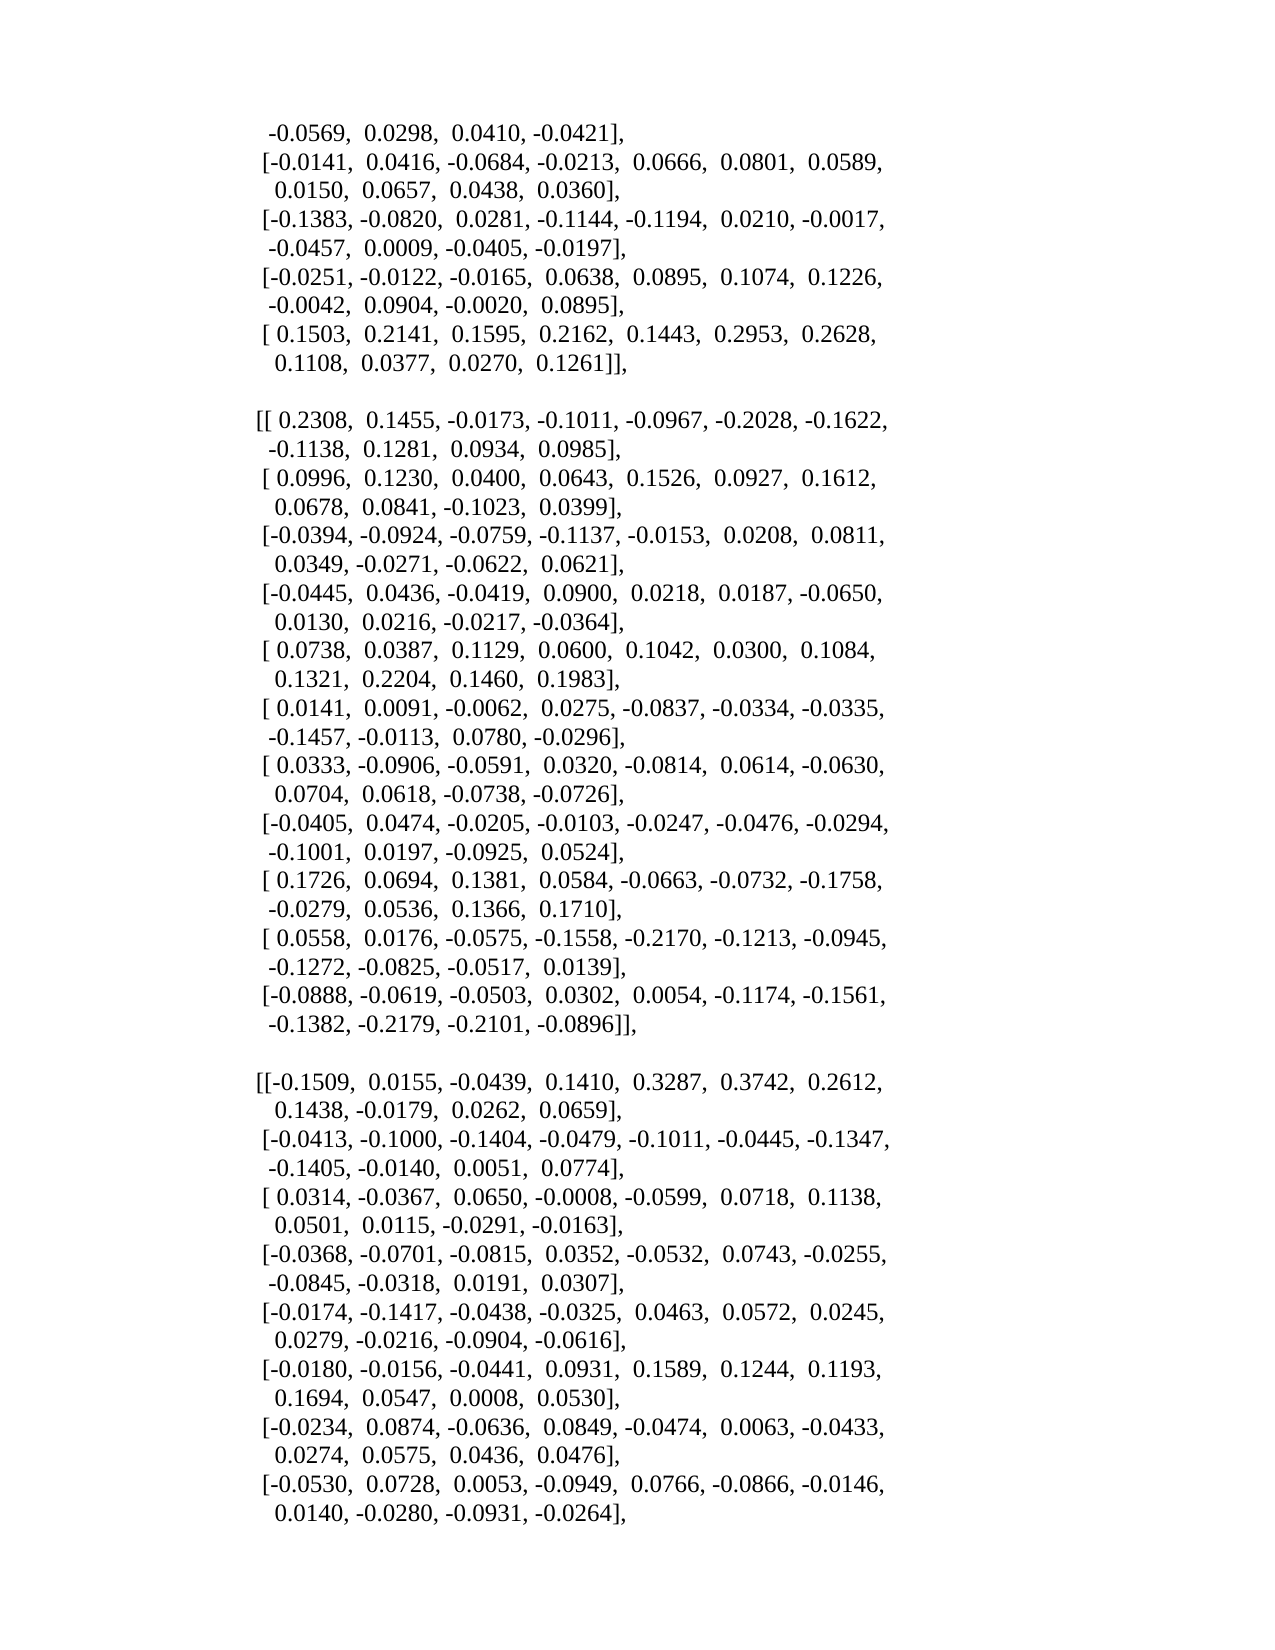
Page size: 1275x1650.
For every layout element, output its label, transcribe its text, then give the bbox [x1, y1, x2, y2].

text -0.1382, -0.2179, -0.2101, -0.0896]], [118, 1009, 1157, 1038]
text [-0.0251, -0.0122, -0.0165, 0.0638, 0.0895, 0.1074, 0.1226, [118, 262, 1157, 291]
text [-0.0234, 0.0874, -0.0636, 0.0849, -0.0474, 0.0063, -0.0433, [118, 1412, 1157, 1441]
text -0.0569, 0.0298, 0.0410, -0.0421], [118, 118, 1157, 147]
text -0.1138, 0.1281, 0.0934, 0.0985], [118, 434, 1157, 463]
text [ 0.1726, 0.0694, 0.1381, 0.0584, -0.0663, -0.0732, -0.1758, [118, 866, 1157, 894]
text -0.0457, 0.0009, -0.0405, -0.0197], [118, 233, 1157, 262]
text [-0.0413, -0.1000, -0.1404, -0.0479, -0.1011, -0.0445, -0.1347, [118, 1124, 1157, 1153]
text [ 0.0738, 0.0387, 0.1129, 0.0600, 0.1042, 0.0300, 0.1084, [118, 636, 1157, 664]
text [ 0.0558, 0.0176, -0.0575, -0.1558, -0.2170, -0.1213, -0.0945, [118, 923, 1157, 952]
text [-0.0405, 0.0474, -0.0205, -0.0103, -0.0247, -0.0476, -0.0294, [118, 808, 1157, 837]
text [-0.0445, 0.0436, -0.0419, 0.0900, 0.0218, 0.0187, -0.0650, [118, 578, 1157, 607]
text 0.1321, 0.2204, 0.1460, 0.1983], [118, 664, 1157, 693]
text [-0.0180, -0.0156, -0.0441, 0.0931, 0.1589, 0.1244, 0.1193, [118, 1354, 1157, 1383]
text [-0.0530, 0.0728, 0.0053, -0.0949, 0.0766, -0.0866, -0.0146, [118, 1469, 1157, 1498]
text 0.1438, -0.0179, 0.0262, 0.0659], [118, 1096, 1157, 1124]
text 0.0501, 0.0115, -0.0291, -0.0163], [118, 1211, 1157, 1239]
text -0.0279, 0.0536, 0.1366, 0.1710], [118, 894, 1157, 923]
text [-0.0368, -0.0701, -0.0815, 0.0352, -0.0532, 0.0743, -0.0255, [118, 1239, 1157, 1268]
text 0.0704, 0.0618, -0.0738, -0.0726], [118, 779, 1157, 808]
text -0.1272, -0.0825, -0.0517, 0.0139], [118, 952, 1157, 981]
text 0.0140, -0.0280, -0.0931, -0.0264], [118, 1498, 1157, 1527]
text -0.1457, -0.0113, 0.0780, -0.0296], [118, 722, 1157, 751]
text [ 0.0996, 0.1230, 0.0400, 0.0643, 0.1526, 0.0927, 0.1612, [118, 463, 1157, 492]
text [-0.0141, 0.0416, -0.0684, -0.0213, 0.0666, 0.0801, 0.0589, [118, 147, 1157, 176]
text [[ 0.2308, 0.1455, -0.0173, -0.1011, -0.0967, -0.2028, -0.1622, [118, 406, 1157, 434]
text 0.0349, -0.0271, -0.0622, 0.0621], [118, 549, 1157, 578]
text 0.1694, 0.0547, 0.0008, 0.0530], [118, 1383, 1157, 1412]
text [ 0.0333, -0.0906, -0.0591, 0.0320, -0.0814, 0.0614, -0.0630, [118, 751, 1157, 779]
text 0.0130, 0.0216, -0.0217, -0.0364], [118, 607, 1157, 636]
text 0.0150, 0.0657, 0.0438, 0.0360], [118, 176, 1157, 204]
text 0.0678, 0.0841, -0.1023, 0.0399], [118, 492, 1157, 521]
text [ 0.0314, -0.0367, 0.0650, -0.0008, -0.0599, 0.0718, 0.1138, [118, 1182, 1157, 1211]
text [ 0.1503, 0.2141, 0.1595, 0.2162, 0.1443, 0.2953, 0.2628, [118, 319, 1157, 348]
text -0.1001, 0.0197, -0.0925, 0.0524], [118, 837, 1157, 866]
text [-0.0394, -0.0924, -0.0759, -0.1137, -0.0153, 0.0208, 0.0811, [118, 521, 1157, 549]
text 0.0279, -0.0216, -0.0904, -0.0616], [118, 1326, 1157, 1354]
text 0.0274, 0.0575, 0.0436, 0.0476], [118, 1441, 1157, 1469]
text [[-0.1509, 0.0155, -0.0439, 0.1410, 0.3287, 0.3742, 0.2612, [118, 1067, 1157, 1096]
text 0.1108, 0.0377, 0.0270, 0.1261]], [118, 348, 1157, 377]
text -0.1405, -0.0140, 0.0051, 0.0774], [118, 1153, 1157, 1182]
text [-0.0174, -0.1417, -0.0438, -0.0325, 0.0463, 0.0572, 0.0245, [118, 1297, 1157, 1326]
text [-0.0888, -0.0619, -0.0503, 0.0302, 0.0054, -0.1174, -0.1561, [118, 981, 1157, 1009]
text -0.0042, 0.0904, -0.0020, 0.0895], [118, 291, 1157, 319]
text [ 0.0141, 0.0091, -0.0062, 0.0275, -0.0837, -0.0334, -0.0335, [118, 693, 1157, 722]
text -0.0845, -0.0318, 0.0191, 0.0307], [118, 1268, 1157, 1297]
text [-0.1383, -0.0820, 0.0281, -0.1144, -0.1194, 0.0210, -0.0017, [118, 204, 1157, 233]
